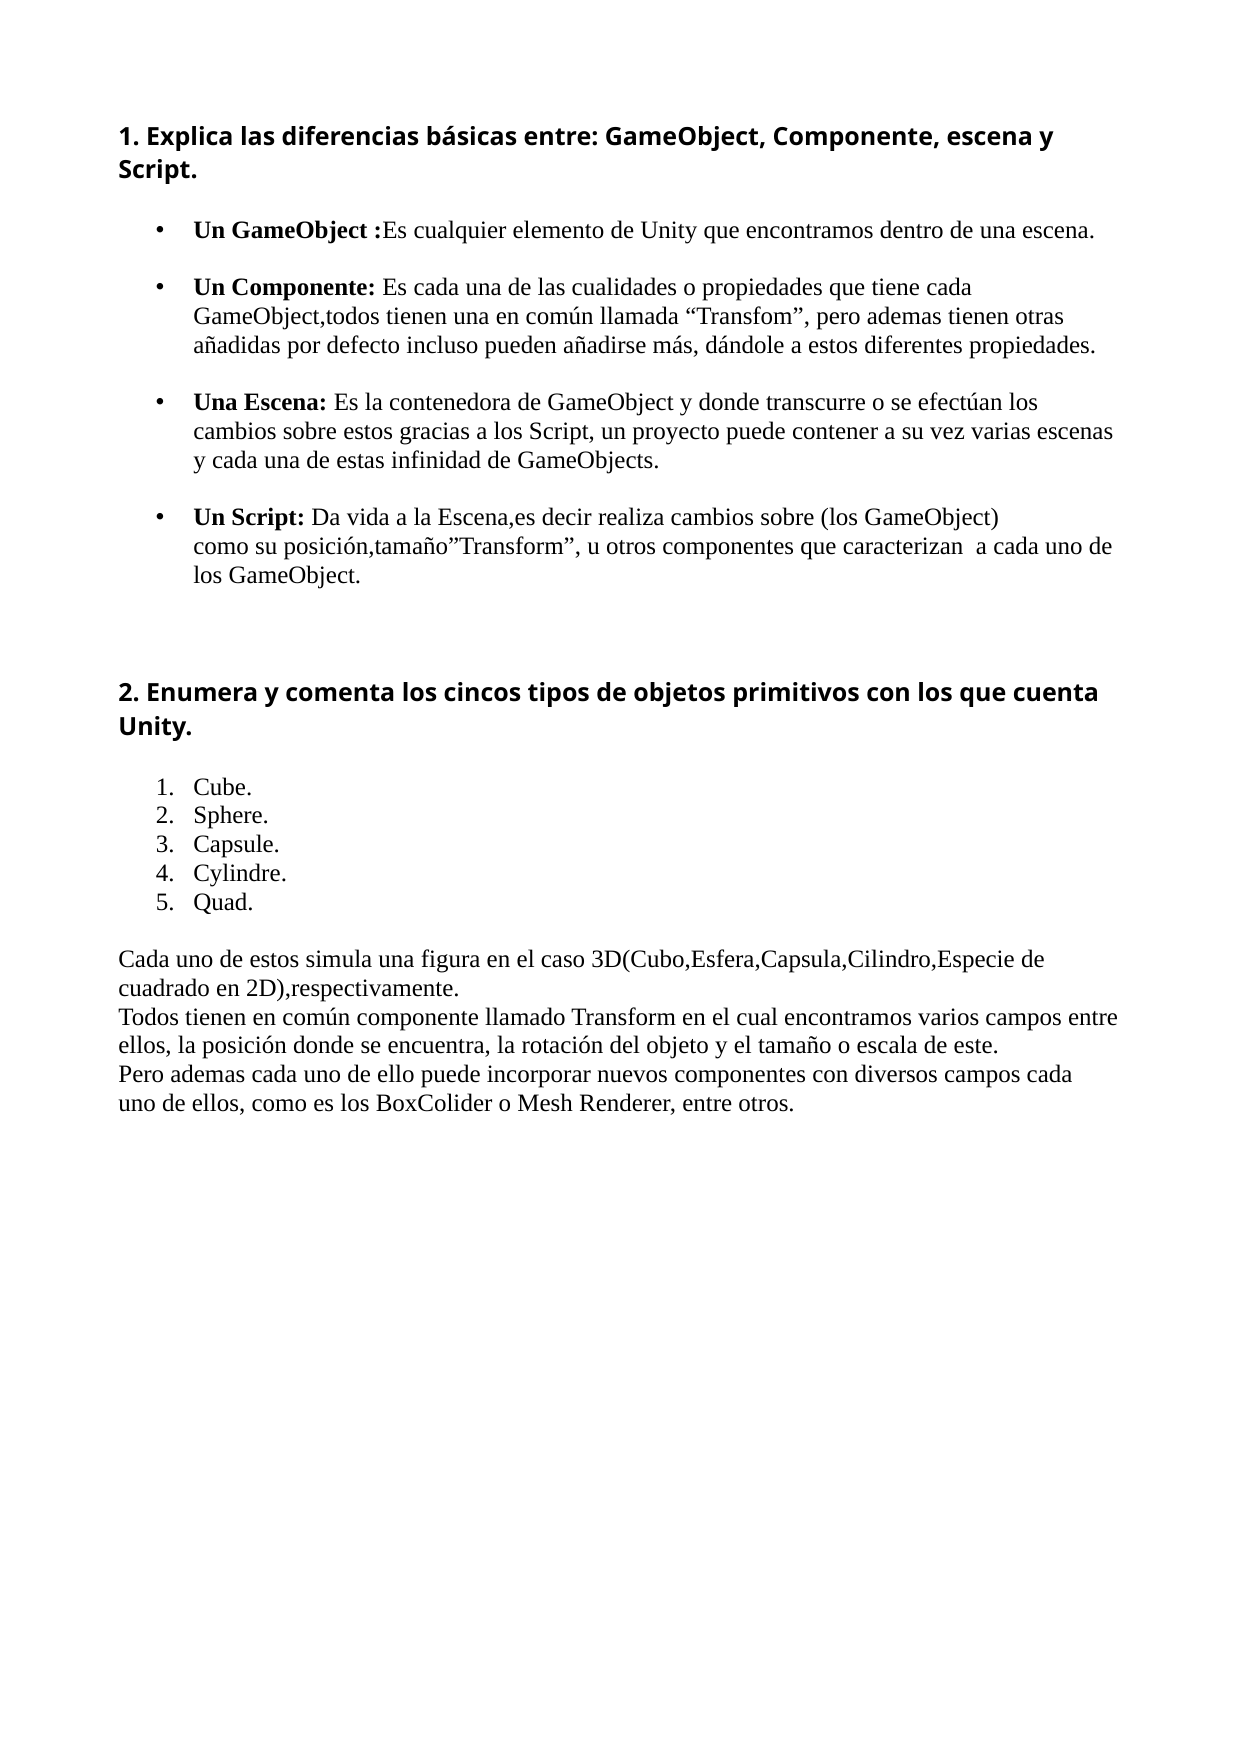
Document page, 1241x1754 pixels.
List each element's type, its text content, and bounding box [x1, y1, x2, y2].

list como su posición,tamaño”Transform”, u otros componentes que caracterizan a cada uno de los GameObject. [156, 531, 1122, 589]
text 2. Enumera y comenta los cincos tipos de objetos primitivos con los que cuenta Unity. [118, 675, 1122, 743]
text Cada uno de estos simula una figura en el caso 3D(Cubo,Esfera,Capsula,Cilindro,Especie de cuadrado en 2D),respectivamente. [118, 944, 1122, 1002]
list Sphere. [156, 801, 1122, 829]
list Capsule. [156, 829, 1122, 858]
text 1. Explica las diferencias básicas entre: GameObject, Componente, escena y Script. [118, 118, 1122, 186]
text Todos tienen en común componente llamado Transform en el cual encontramos varios campos entre ellos, la posición donde se encuentra, la rotación del objeto y el tamaño o escala de este. [118, 1002, 1122, 1059]
list Una Escena: Es la contenedora de GameObject y donde transcurre o se efectúan los cambios sobre estos gracias a los Script, un proyecto puede contener a su vez varias escenas y cada una de estas infinidad de GameObjects. [156, 387, 1122, 474]
list Cylindre. [156, 858, 1122, 887]
list Un Script: Da vida a la Escena,es decir realiza cambios sobre (los GameObject) [156, 502, 1122, 531]
list Un Componente: Es cada una de las cualidades o propiedades que tiene cada GameObject,todos tienen una en común llamada “Transfom”, pero ademas tienen otras añadidas por defecto incluso pueden añadirse más, dándole a estos diferentes propiedades. [156, 272, 1122, 359]
text Pero ademas cada uno de ello puede incorporar nuevos componentes con diversos campos cada uno de ellos, como es los BoxColider o Mesh Renderer, entre otros. [118, 1059, 1122, 1117]
list Un GameObject :Es cualquier elemento de Unity que encontramos dentro de una escena. [156, 215, 1122, 244]
list Quad. [156, 887, 1122, 916]
list Cube. [156, 772, 1122, 801]
